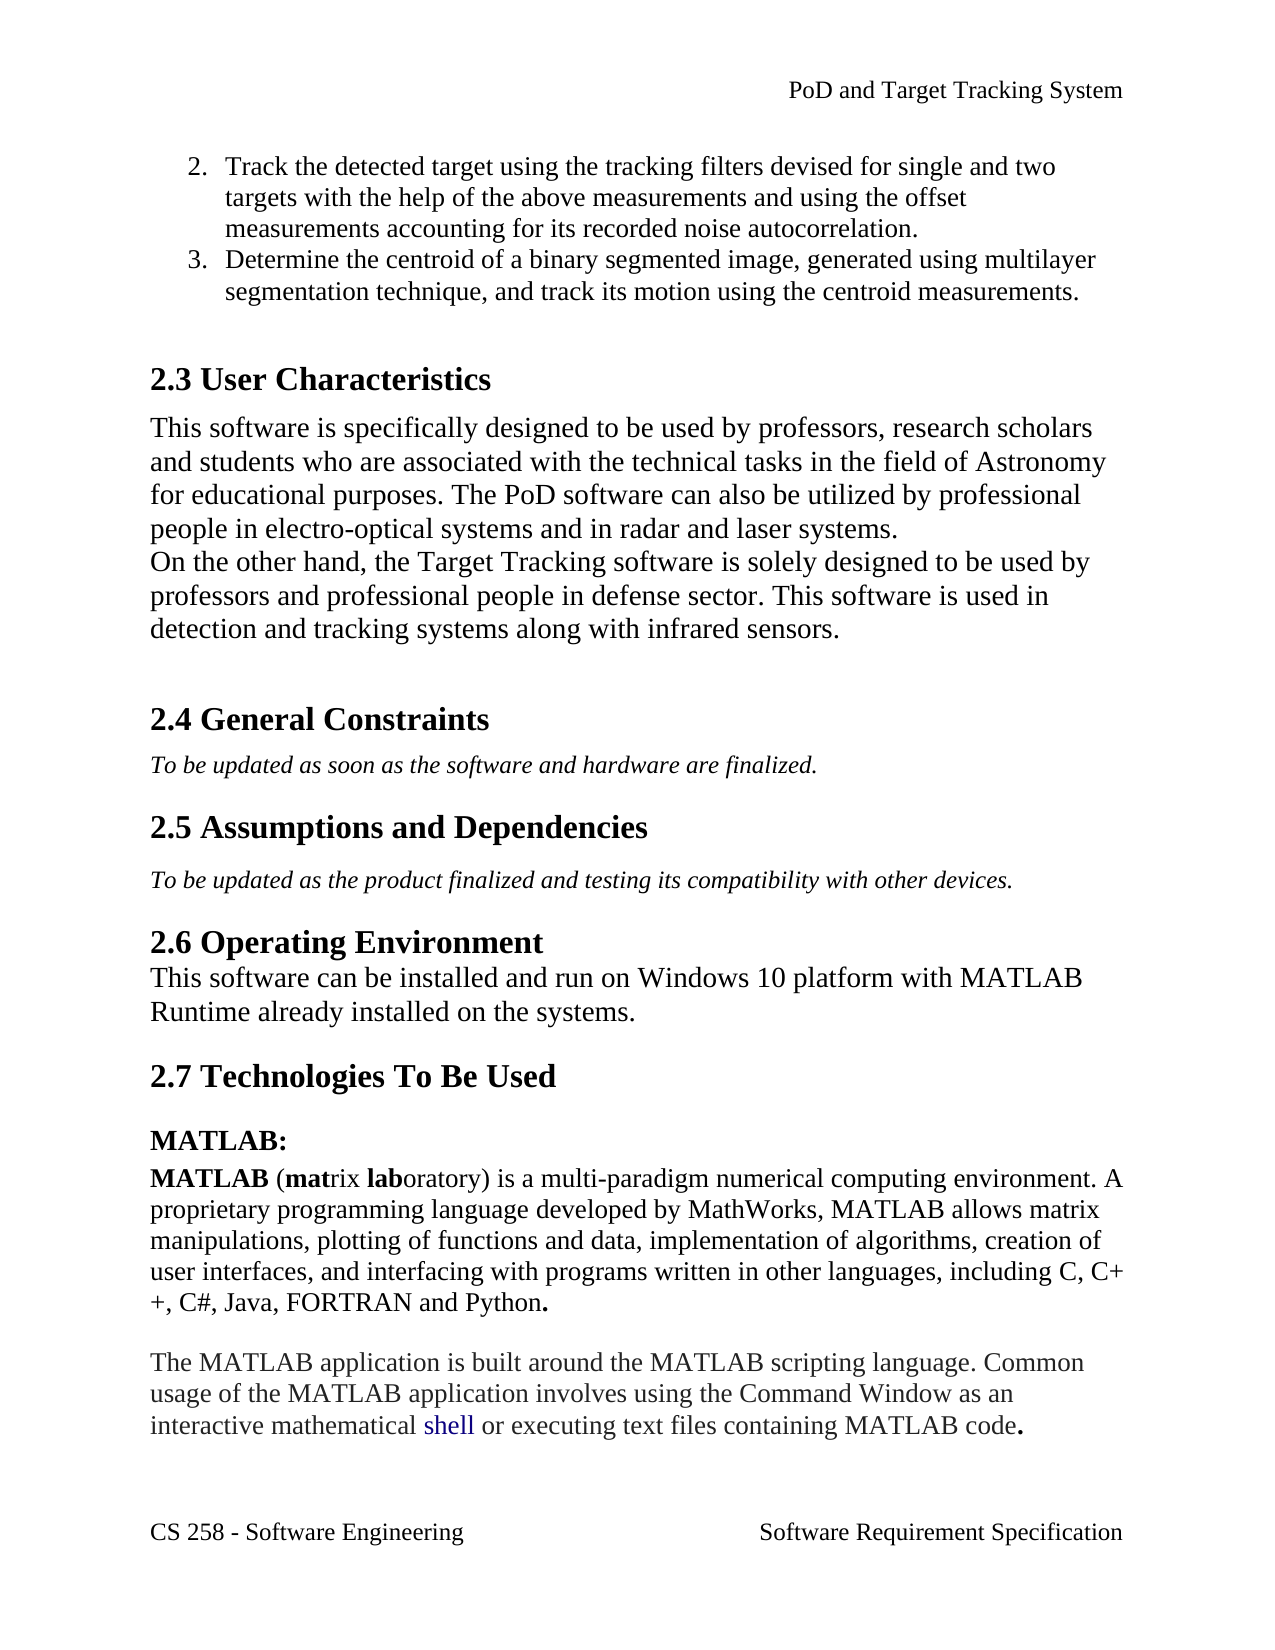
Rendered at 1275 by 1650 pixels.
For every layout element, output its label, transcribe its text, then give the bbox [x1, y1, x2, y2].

subtitle 2.5 Assumptions and Dependencies [150, 807, 1125, 846]
text This software can be installed and run on Windows 10 platform with MATLAB Runtime already installed on the systems. [150, 961, 1125, 1028]
subtitle 2.6 Operating Environment [150, 922, 1125, 961]
subtitle 2.7 Technologies To Be Used [150, 1056, 1125, 1095]
text The MATLAB application is built around the MATLAB scripting language. Common usage of the MATLAB application involves using the Command Window as an interactive mathematical shell or executing text files containing MATLAB code. [150, 1346, 1125, 1440]
text To be updated as soon as the software and hardware are finalized. [150, 750, 1125, 778]
list Determine the centroid of a binary segmented image, generated using multilayer segmentation technique, and track its motion using the centroid measurements. [187, 243, 1125, 306]
subtitle 2.4 General Constraints [150, 699, 1125, 737]
text This software is specifically designed to be used by professors, research scholars and students who are associated with the technical tasks in the field of Astronomy for educational purposes. The PoD software can also be utilized by professional people in electro-optical systems and in radar and laser systems. [150, 410, 1125, 544]
text On the other hand, the Target Tracking software is solely designed to be used by professors and professional people in defense sector. This software is used in detection and tracking systems along with infrared sensors. [150, 544, 1125, 645]
text MATLAB (matrix laboratory) is a multi-paradigm numerical computing environment. A proprietary programming language developed by MathWorks, MATLAB allows matrix manipulations, plotting of functions and data, implementation of algorithms, creation of user interfaces, and interfacing with programs written in other languages, including C, C++, C#, Java, FORTRAN and Python. [150, 1162, 1125, 1318]
list Track the detected target using the tracking filters devised for single and two targets with the help of the above measurements and using the offset measurements accounting for its recorded noise autocorrelation. [187, 150, 1125, 243]
text MATLAB: [150, 1123, 1125, 1157]
subtitle 2.3 User Characteristics [150, 359, 1125, 398]
text To be updated as the product finalized and testing its compatibility with other devices. [150, 865, 1125, 893]
